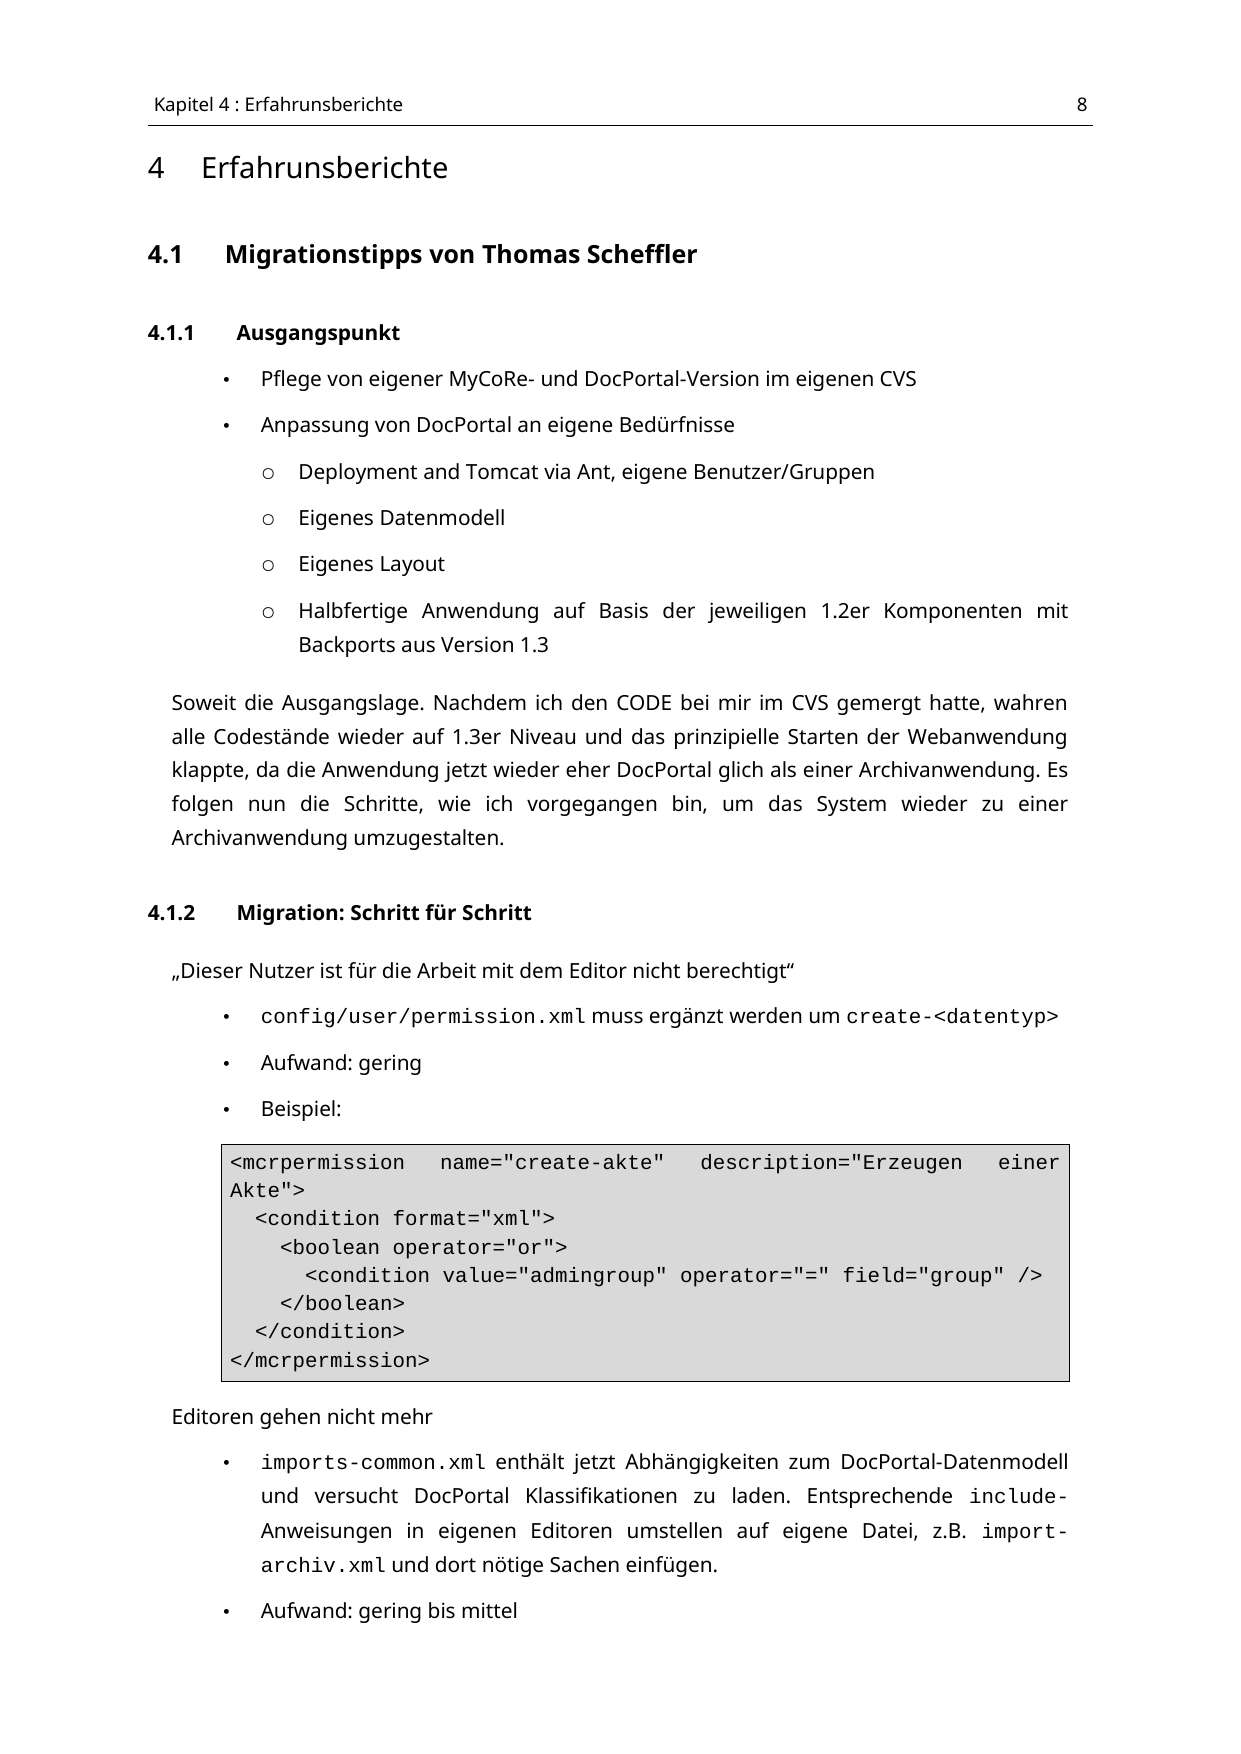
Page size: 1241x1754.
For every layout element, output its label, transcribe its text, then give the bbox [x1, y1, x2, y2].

list Aufwand: gering [185, 1048, 1069, 1076]
list Eigenes Datenmodell [223, 503, 1069, 531]
subtitle Erfahrunsberichte [148, 148, 1092, 187]
list Pflege von eigener MyCoRe- und DocPortal-Version im eigenen CVS [185, 364, 1069, 392]
list Halbfertige Anwendung auf Basis der jeweiligen 1.2er Komponenten mit Backports aus Version 1.3 [223, 596, 1069, 658]
list Beispiel: [185, 1094, 1069, 1123]
list config/user/permission.xml muss ergänzt werden um create-<datentyp> [185, 1001, 1069, 1030]
text Editoren gehen nicht mehr [171, 1402, 1069, 1430]
text Soweit die Ausgangslage. Nachdem ich den CODE bei mir im CVS gemergt hatte, wahren alle Codestände wieder auf 1.3er Niveau und das prinzipielle Starten der Webanwendung klappte, da die Anwendung jetzt wieder eher DocPortal glich als einer Archivanwendung. Es folgen nun die Schritte, wie ich vorgegangen bin, um das System wieder zu einer Archivanwendung umzugestalten. [171, 688, 1069, 852]
subtitle Migration: Schritt für Schritt [148, 898, 1092, 927]
subtitle Migrationstipps von Thomas Scheffler [148, 237, 1092, 271]
text „Dieser Nutzer ist für die Arbeit mit dem Editor nicht berechtigt“ [171, 956, 1069, 984]
subtitle Ausgangspunkt [148, 318, 1092, 347]
list Eigenes Layout [223, 549, 1069, 578]
text <mcrpermission name="create-akte" description="Erzeugen einer Akte"> <condition format="xml"> <boolean operator="or"> <condition value="admingroup" operator="=" field="group" /> </boolean> </condition> </mcrpermission> [222, 1145, 1069, 1381]
list Deployment and Tomcat via Ant, eigene Benutzer/Gruppen [223, 457, 1069, 485]
list Anpassung von DocPortal an eigene Bedürfnisse [185, 411, 1069, 439]
list Aufwand: gering bis mittel [185, 1597, 1069, 1625]
list imports-common.xml enthält jetzt Abhängigkeiten zum DocPortal-Datenmodell und versucht DocPortal Klassifikationen zu laden. Entsprechende include-Anweisungen in eigenen Editoren umstellen auf eigene Datei, z.B. import-archiv.xml und dort nötige Sachen einfügen. [185, 1447, 1069, 1578]
